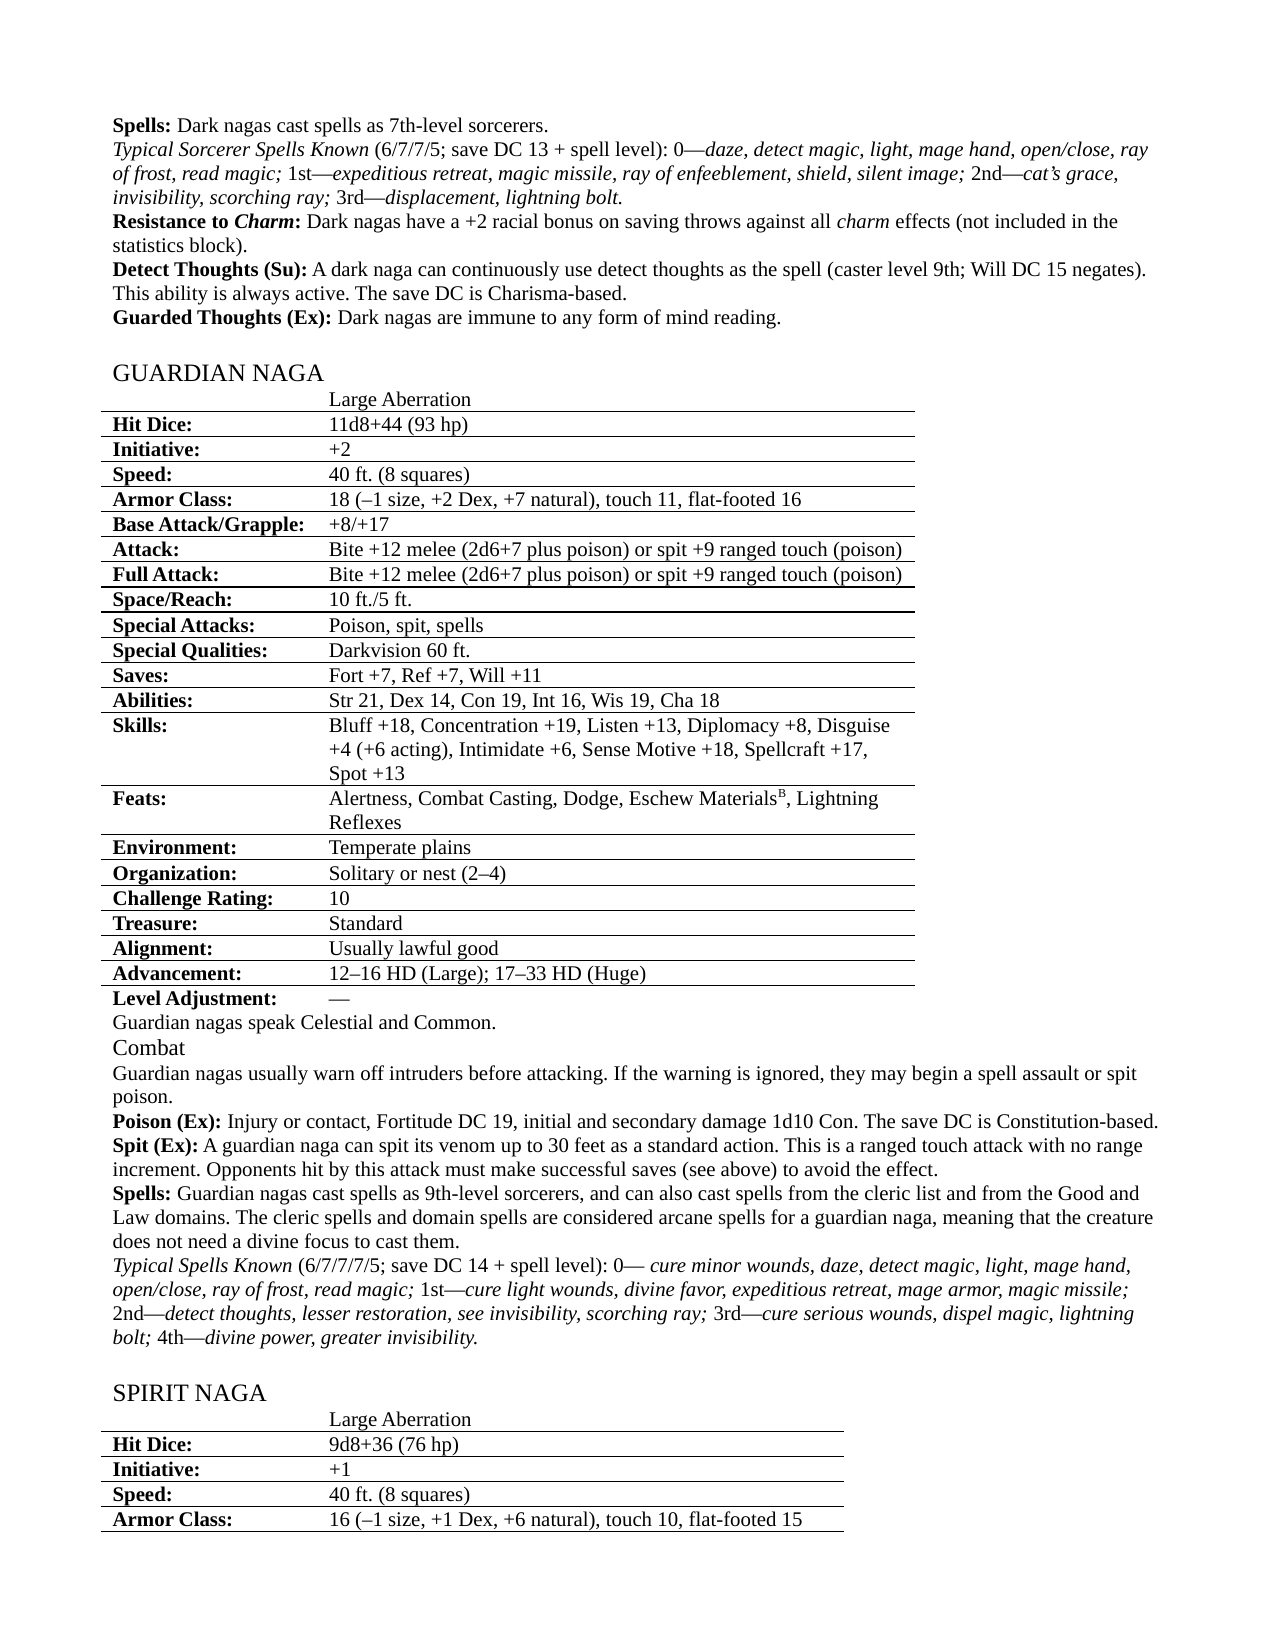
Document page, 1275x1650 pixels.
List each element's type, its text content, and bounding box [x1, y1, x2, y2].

table_cell Level Adjustment: [101, 986, 317, 1010]
table_cell — [318, 986, 915, 1010]
table_cell Poison, spit, spells [318, 613, 915, 637]
text Guarded Thoughts (Ex): Dark nagas are immune to any form of mind reading. [112, 305, 1162, 329]
table_cell Space/Reach: [101, 588, 317, 611]
table_cell Bite +12 melee (2d6+7 plus poison) or spit +9 ranged touch (poison) [318, 537, 915, 561]
text Spells: Dark nagas cast spells as 7th-level sorcerers. [112, 112, 1162, 137]
table_cell Hit Dice: [101, 412, 317, 436]
table_header Large Aberration [318, 1407, 844, 1431]
table_cell Alertness, Combat Casting, Dodge, Eschew MaterialsB, Lightning Reflexes [318, 786, 915, 834]
table_cell 40 ft. (8 squares) [318, 1482, 844, 1506]
table_cell 16 (–1 size, +1 Dex, +6 natural), touch 10, flat-footed 15 [318, 1507, 844, 1531]
table_cell Solitary or nest (2–4) [318, 860, 915, 884]
table_header [101, 387, 317, 411]
table_cell Initiative: [101, 437, 317, 461]
table_header [101, 1407, 318, 1431]
text Guardian nagas usually warn off intruders before attacking. If the warning is ignored, they may begin a spell assault or spit poison. [112, 1060, 1162, 1108]
table_cell +2 [318, 437, 915, 461]
table_cell Organization: [101, 860, 317, 884]
text Spells: Guardian nagas cast spells as 9th-level sorcerers, and can also cast spells from the cleric list and from the Good and Law domains. The cleric spells and domain spells are considered arcane spells for a guardian naga, meaning that the creature does not need a divine focus to cast them. [112, 1181, 1162, 1253]
table_cell Environment: [101, 835, 317, 859]
text Guardian nagas speak Celestial and Common. [112, 1010, 1162, 1034]
table_cell Saves: [101, 663, 317, 687]
text Typical Sorcerer Spells Known (6/7/7/5; save DC 13 + spell level): 0—daze, detect magic, light, mage hand, open/close, ray of frost, read magic; 1st—expeditious retreat, magic missile, ray of enfeeblement, shield, silent image; 2nd—cat’s grace, invisibility, scorching ray; 3rd—displacement, lightning bolt. [112, 137, 1162, 209]
table_cell 9d8+36 (76 hp) [318, 1432, 844, 1456]
table_cell 12–16 HD (Large); 17–33 HD (Huge) [318, 961, 915, 985]
table_cell Special Attacks: [101, 613, 317, 637]
table_cell Usually lawful good [318, 936, 915, 960]
text Combat [112, 1034, 1162, 1060]
table_cell 10 ft./5 ft. [318, 588, 915, 611]
table_cell Str 21, Dex 14, Con 19, Int 16, Wis 19, Cha 18 [318, 688, 915, 712]
table_cell Fort +7, Ref +7, Will +11 [318, 663, 915, 687]
table_cell Advancement: [101, 961, 317, 985]
table_cell Armor Class: [101, 1507, 318, 1531]
table_cell Speed: [101, 462, 317, 486]
table_cell +8/+17 [318, 512, 915, 536]
table_cell +1 [318, 1457, 844, 1481]
table_cell Hit Dice: [101, 1432, 318, 1456]
table_header Large Aberration [318, 387, 915, 411]
table_cell 18 (–1 size, +2 Dex, +7 natural), touch 11, flat-footed 16 [318, 487, 915, 511]
table_cell Skills: [101, 713, 317, 785]
table_cell 10 [318, 886, 915, 909]
table_cell Initiative: [101, 1457, 318, 1481]
table_cell Attack: [101, 537, 317, 561]
table_cell Special Qualities: [101, 638, 317, 662]
text Typical Spells Known (6/7/7/7/5; save DC 14 + spell level): 0— cure minor wounds, daze, detect magic, light, mage hand, open/close, ray of frost, read magic; 1st—cure light wounds, divine favor, expeditious retreat, mage armor, magic missile; 2nd—detect thoughts, lesser restoration, see invisibility, scorching ray; 3rd—cure serious wounds, dispel magic, lightning bolt; 4th—divine power, greater invisibility. [112, 1253, 1162, 1349]
table_cell Darkvision 60 ft. [318, 638, 915, 662]
table_cell Temperate plains [318, 835, 915, 859]
table_cell Treasure: [101, 911, 317, 935]
text Resistance to Charm: Dark nagas have a +2 racial bonus on saving throws against all charm effects (not included in the statistics block). [112, 209, 1162, 257]
table_cell Base Attack/Grapple: [101, 512, 317, 536]
table_cell Speed: [101, 1482, 318, 1506]
text Detect Thoughts (Su): A dark naga can continuously use detect thoughts as the spell (caster level 9th; Will DC 15 negates). This ability is always active. The save DC is Charisma-based. [112, 257, 1162, 305]
table_cell 11d8+44 (93 hp) [318, 412, 915, 436]
table_cell Alignment: [101, 936, 317, 960]
table_cell Armor Class: [101, 487, 317, 511]
text Poison (Ex): Injury or contact, Fortitude DC 19, initial and secondary damage 1d10 Con. The save DC is Constitution-based. [112, 1108, 1162, 1133]
text GUARDIAN NAGA [112, 358, 1162, 387]
text Spit (Ex): A guardian naga can spit its venom up to 30 feet as a standard action. This is a ranged touch attack with no range increment. Opponents hit by this attack must make successful saves (see above) to avoid the effect. [112, 1133, 1162, 1181]
table_cell Abilities: [101, 688, 317, 712]
table_cell Feats: [101, 786, 317, 834]
table_cell Bluff +18, Concentration +19, Listen +13, Diplomacy +8, Disguise +4 (+6 acting), Intimidate +6, Sense Motive +18, Spellcraft +17, Spot +13 [318, 713, 915, 785]
table_cell Standard [318, 911, 915, 935]
table_cell Challenge Rating: [101, 886, 317, 909]
table_cell Bite +12 melee (2d6+7 plus poison) or spit +9 ranged touch (poison) [318, 562, 915, 586]
table_cell Full Attack: [101, 562, 317, 586]
table_cell 40 ft. (8 squares) [318, 462, 915, 486]
text SPIRIT NAGA [112, 1378, 1162, 1407]
